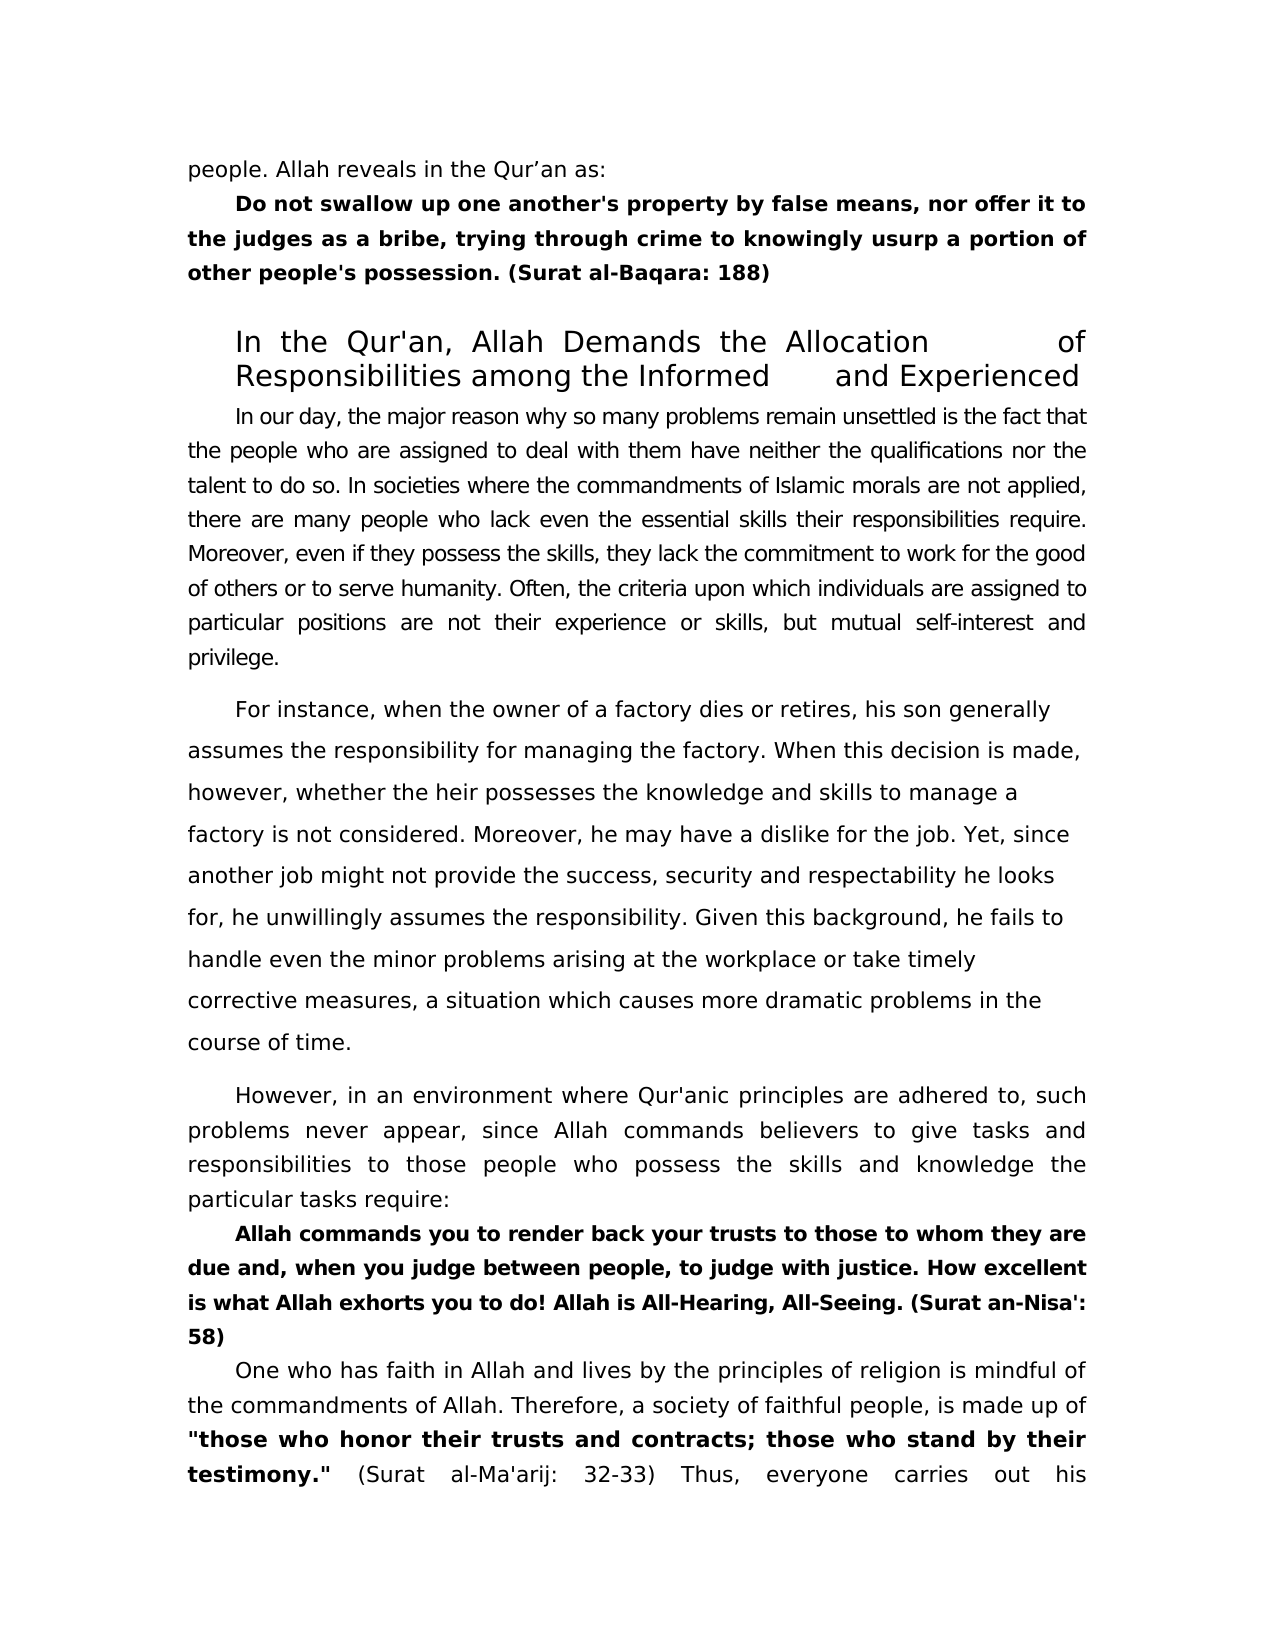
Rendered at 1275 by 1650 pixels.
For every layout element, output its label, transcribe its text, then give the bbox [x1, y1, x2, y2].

text For instance, when the owner of a factory dies or retires, his son generally assumes the responsibility for managing the factory. When this decision is made, however, whether the heir possesses the knowledge and skills to manage a factory is not considered. Moreover, he may have a dislike for the job. Yet, since another job might not provide the success, security and respectability he looks for, he unwillingly assumes the responsibility. Given this background, he fails to handle even the minor problems arising at the workplace or take timely corrective measures, a situation which causes more dramatic problems in the course of time. [187, 684, 1087, 1059]
text Do not swallow up one another's property by false means, nor offer it to the judges as a bribe, trying through crime to knowingly usurp a portion of other people's possession. (Surat al-Baqara: 188) [187, 184, 1087, 287]
text people. Allah reveals in the Qur’an as: [187, 150, 1087, 184]
text However, in an environment where Qur'anic principles are adhered to, such problems never appear, since Allah commands believers to give tasks and responsibilities to those people who possess the skills and knowledge the particular tasks require: [187, 1076, 1087, 1214]
text In our day, the major reason why so many problems remain unsettled is the fact that the people who are assigned to deal with them have neither the qualifications nor the talent to do so. In societies where the commandments of Islamic morals are not applied, there are many people who lack even the essential skills their responsibilities require. Moreover, even if they possess the skills, they lack the commitment to work for the good of others or to serve humanity. Often, the criteria upon which individuals are assigned to particular positions are not their experience or skills, but mutual self-interest and privilege. [187, 397, 1087, 672]
text One who has faith in Allah and lives by the principles of religion is mindful of the commandments of Allah. Therefore, a society of faithful people, is made up of "those who honor their trusts and contracts; those who stand by their testimony." (Surat al-Ma'arij: 32-33) Thus, everyone carries out his [187, 1351, 1087, 1489]
text Allah commands you to render back your trusts to those to whom they are due and, when you judge between people, to judge with justice. How excellent is what Allah exhorts you to do! Allah is All-Hearing, All-Seeing. (Surat an-Nisa': 58) [187, 1214, 1087, 1351]
text In the Qur'an, Allah Demands the Allocation of Responsibilities among the Informed and Experienced [235, 326, 1087, 393]
